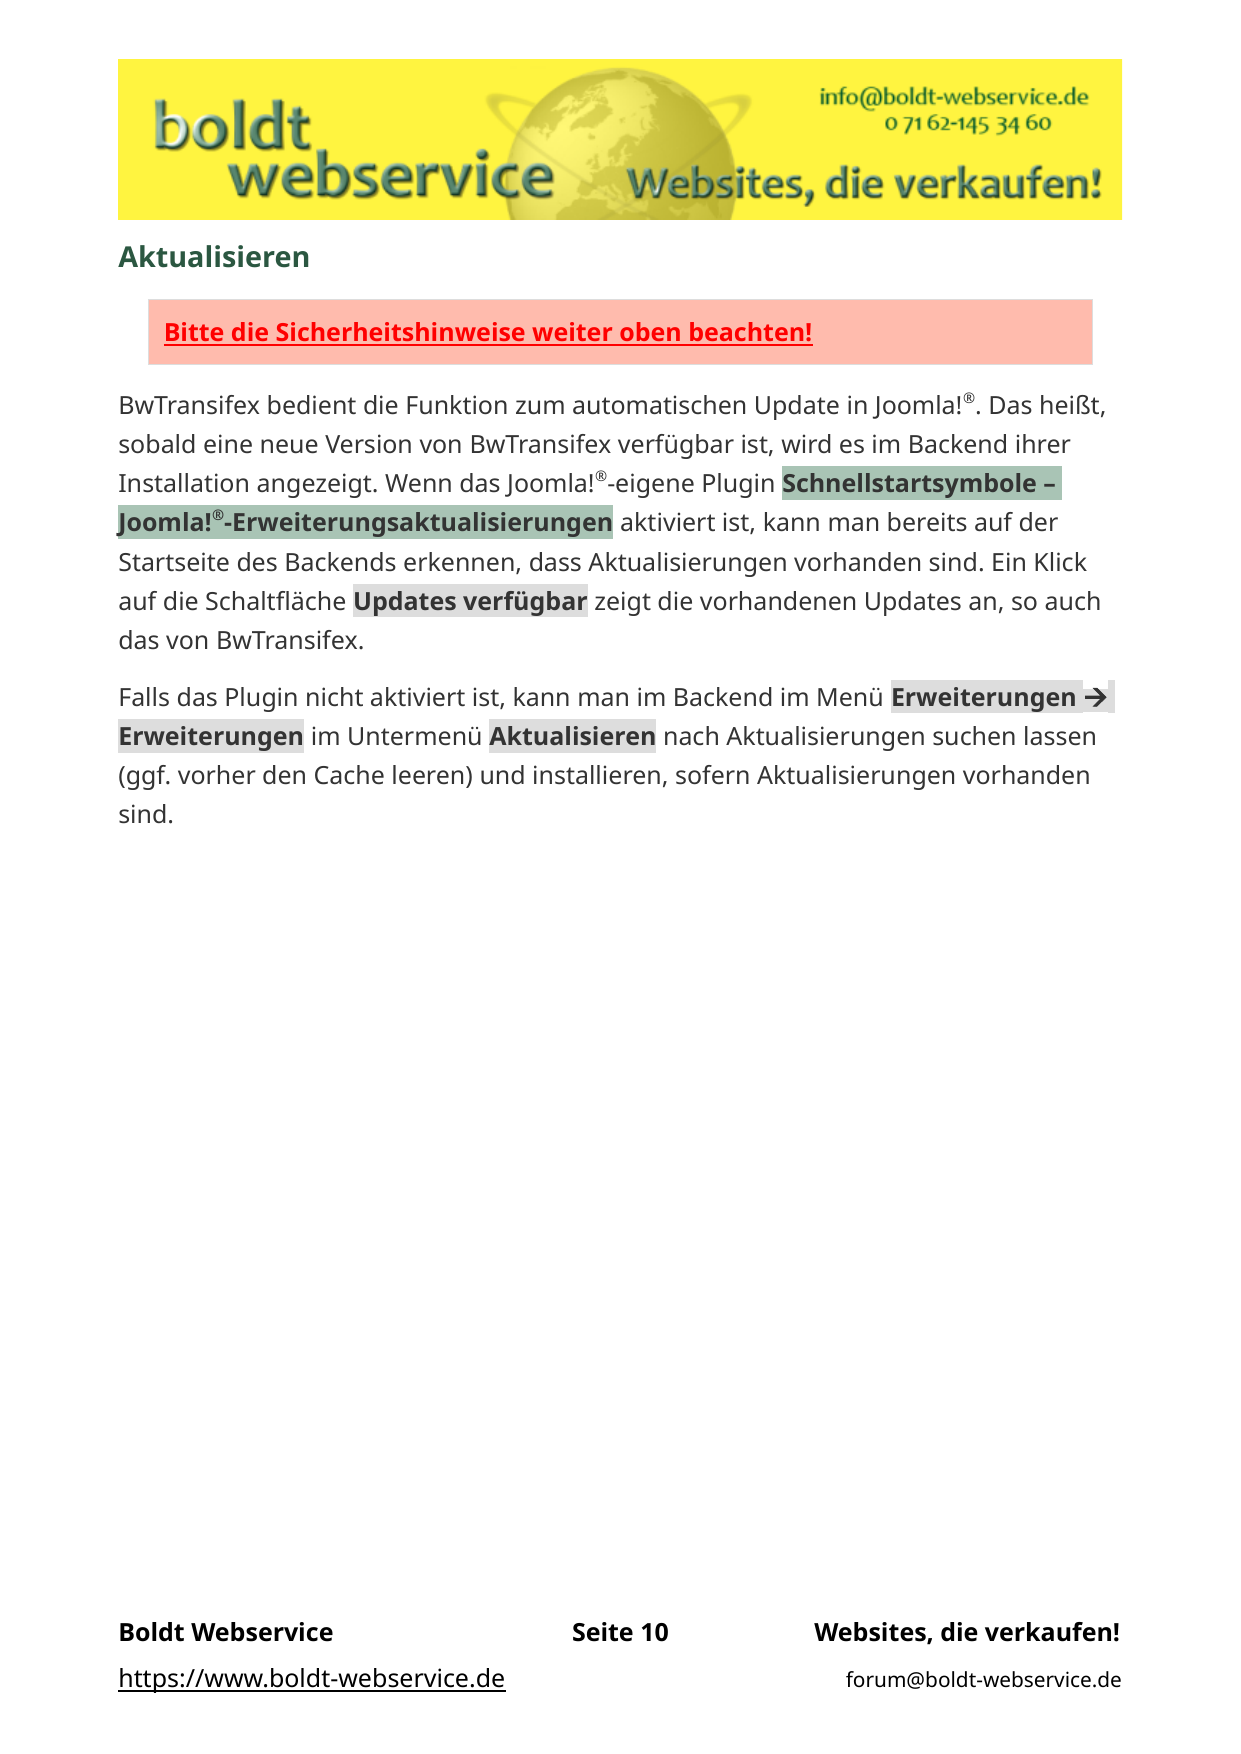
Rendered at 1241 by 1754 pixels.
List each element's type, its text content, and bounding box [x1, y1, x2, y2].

text BwTransifex bedient die Funktion zum automatischen Update in Joomla!®. Das heißt, sobald eine neue Version von BwTransifex verfügbar ist, wird es im Backend ihrer Installation angezeigt. Wenn das Joomla!®-eigene Plugin Schnellstartsymbole – Joomla!®-Erweiterungsaktualisierungen aktiviert ist, kann man bereits auf der Startseite des Backends erkennen, dass Aktualisierungen vorhanden sind. Ein Klick auf die Schaltfläche Updates verfügbar zeigt die vorhandenen Updates an, so auch das von BwTransifex. [118, 388, 1122, 657]
text Falls das Plugin nicht aktiviert ist, kann man im Backend im Menü Erweiterungen  Erweiterungen im Untermenü Aktualisieren nach Aktualisierungen suchen lassen (ggf. vorher den Cache leeren) und installieren, sofern Aktualisierungen vorhanden sind. [118, 679, 1122, 831]
text Bitte die Sicherheitshinweise weiter oben beachten! [149, 300, 1092, 364]
picture [118, 59, 1123, 220]
subtitle Aktualisieren [118, 236, 1122, 275]
